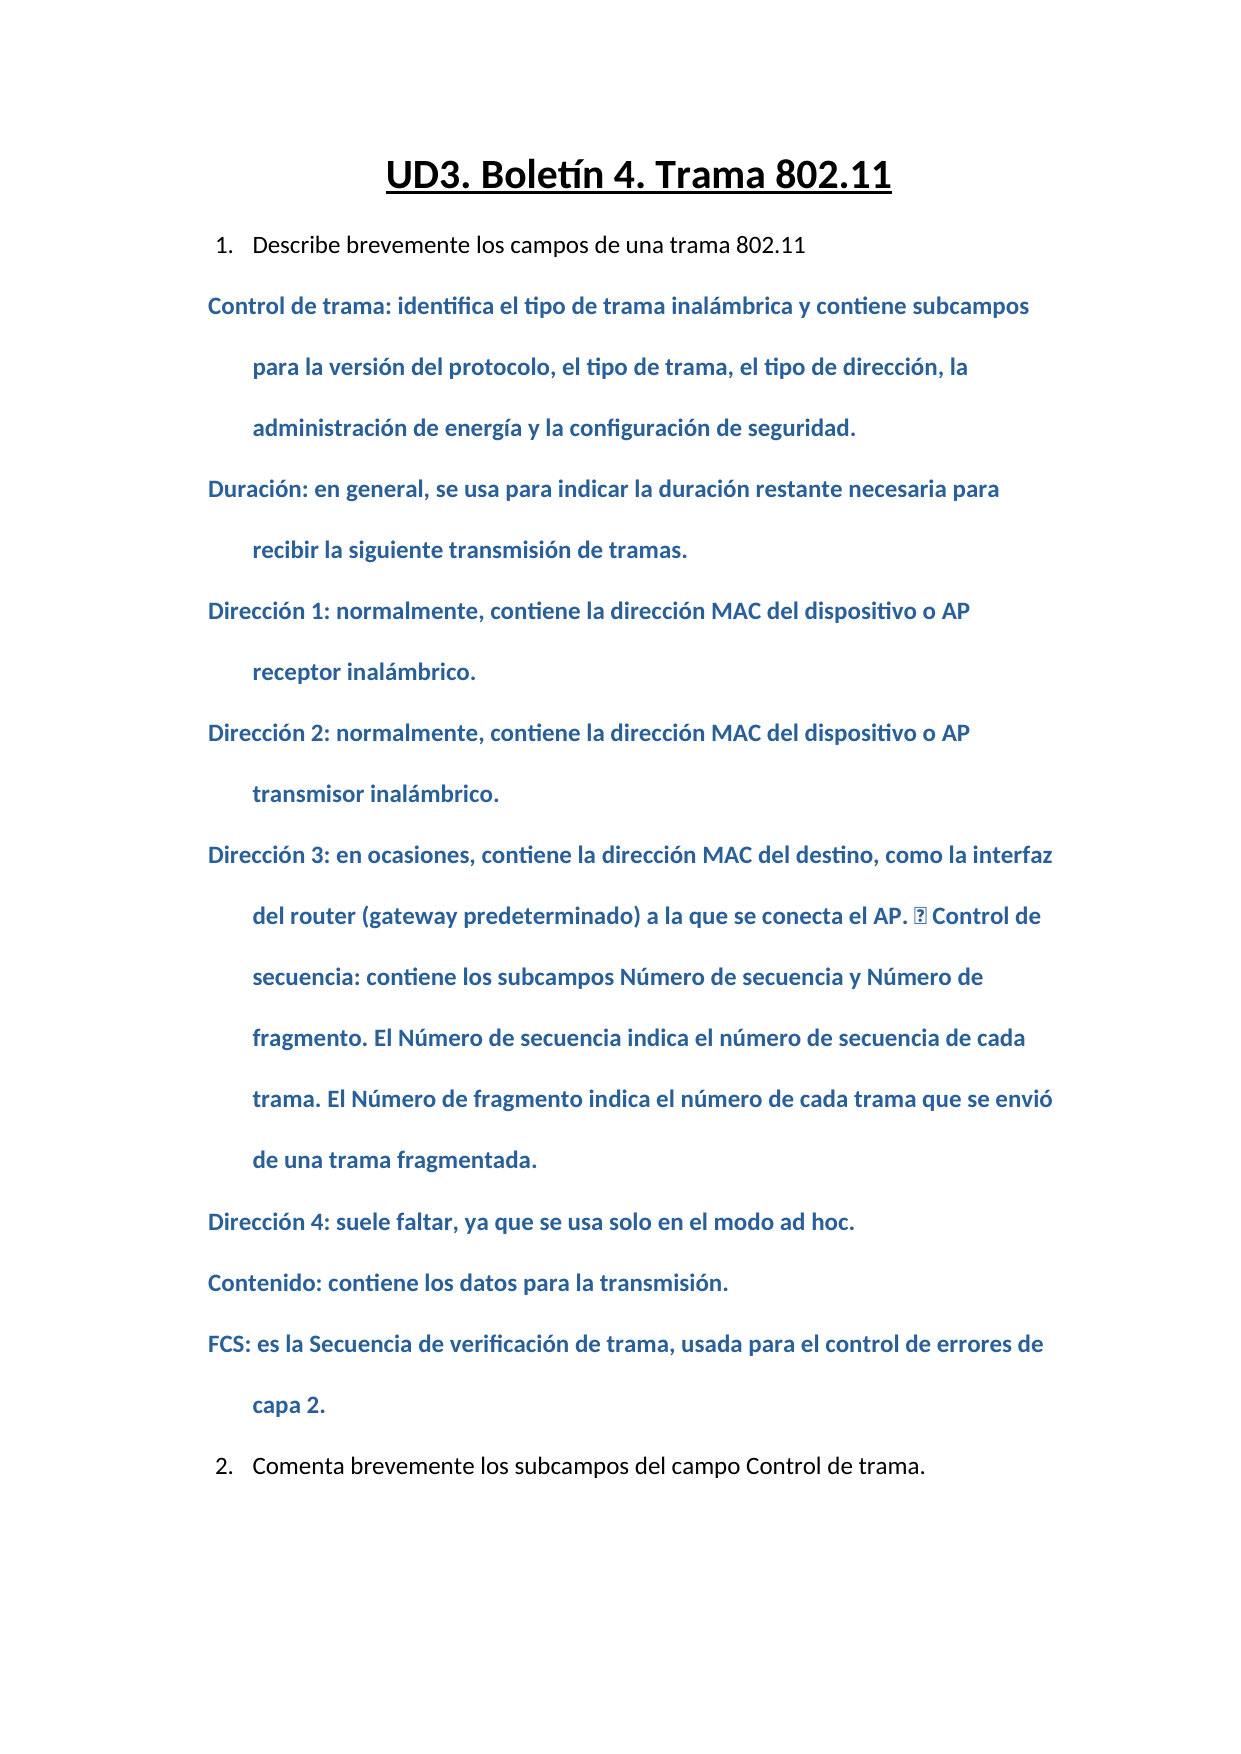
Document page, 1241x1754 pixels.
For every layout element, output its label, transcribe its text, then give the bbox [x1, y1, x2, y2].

list Duración: en general, se usa para indicar la duración restante necesaria para recibir la siguiente transmisión de tramas. [208, 473, 1063, 565]
list FCS: es la Secuencia de verificación de trama, usada para el control de errores de capa 2. [208, 1328, 1063, 1419]
list Dirección 3: en ocasiones, contiene la dirección MAC del destino, como la interfaz del router (gateway predeterminado) a la que se conecta el AP.  Control de secuencia: contiene los subcampos Número de secuencia y Número de fragmento. El Número de secuencia indica el número de secuencia de cada trama. El Número de fragmento indica el número de cada trama que se envió de una trama fragmentada. [208, 839, 1063, 1175]
list Dirección 2: normalmente, contiene la dirección MAC del dispositivo o AP transmisor inalámbrico. [208, 717, 1063, 809]
list Control de trama: identifica el tipo de trama inalámbrica y contiene subcampos para la versión del protocolo, el tipo de trama, el tipo de dirección, la administración de energía y la configuración de seguridad. [208, 290, 1063, 443]
list Dirección 4: suele faltar, ya que se usa solo en el modo ad hoc. [208, 1206, 1063, 1236]
list Dirección 1: normalmente, contiene la dirección MAC del dispositivo o AP receptor inalámbrico. [208, 595, 1063, 687]
list Describe brevemente los campos de una trama 802.11 [215, 229, 1063, 259]
text UD3. Boletín 4. Trama 802.11 [215, 148, 1063, 198]
list Comenta brevemente los subcampos del campo Control de trama. [215, 1450, 1063, 1480]
list Contenido: contiene los datos para la transmisión. [208, 1267, 1063, 1297]
